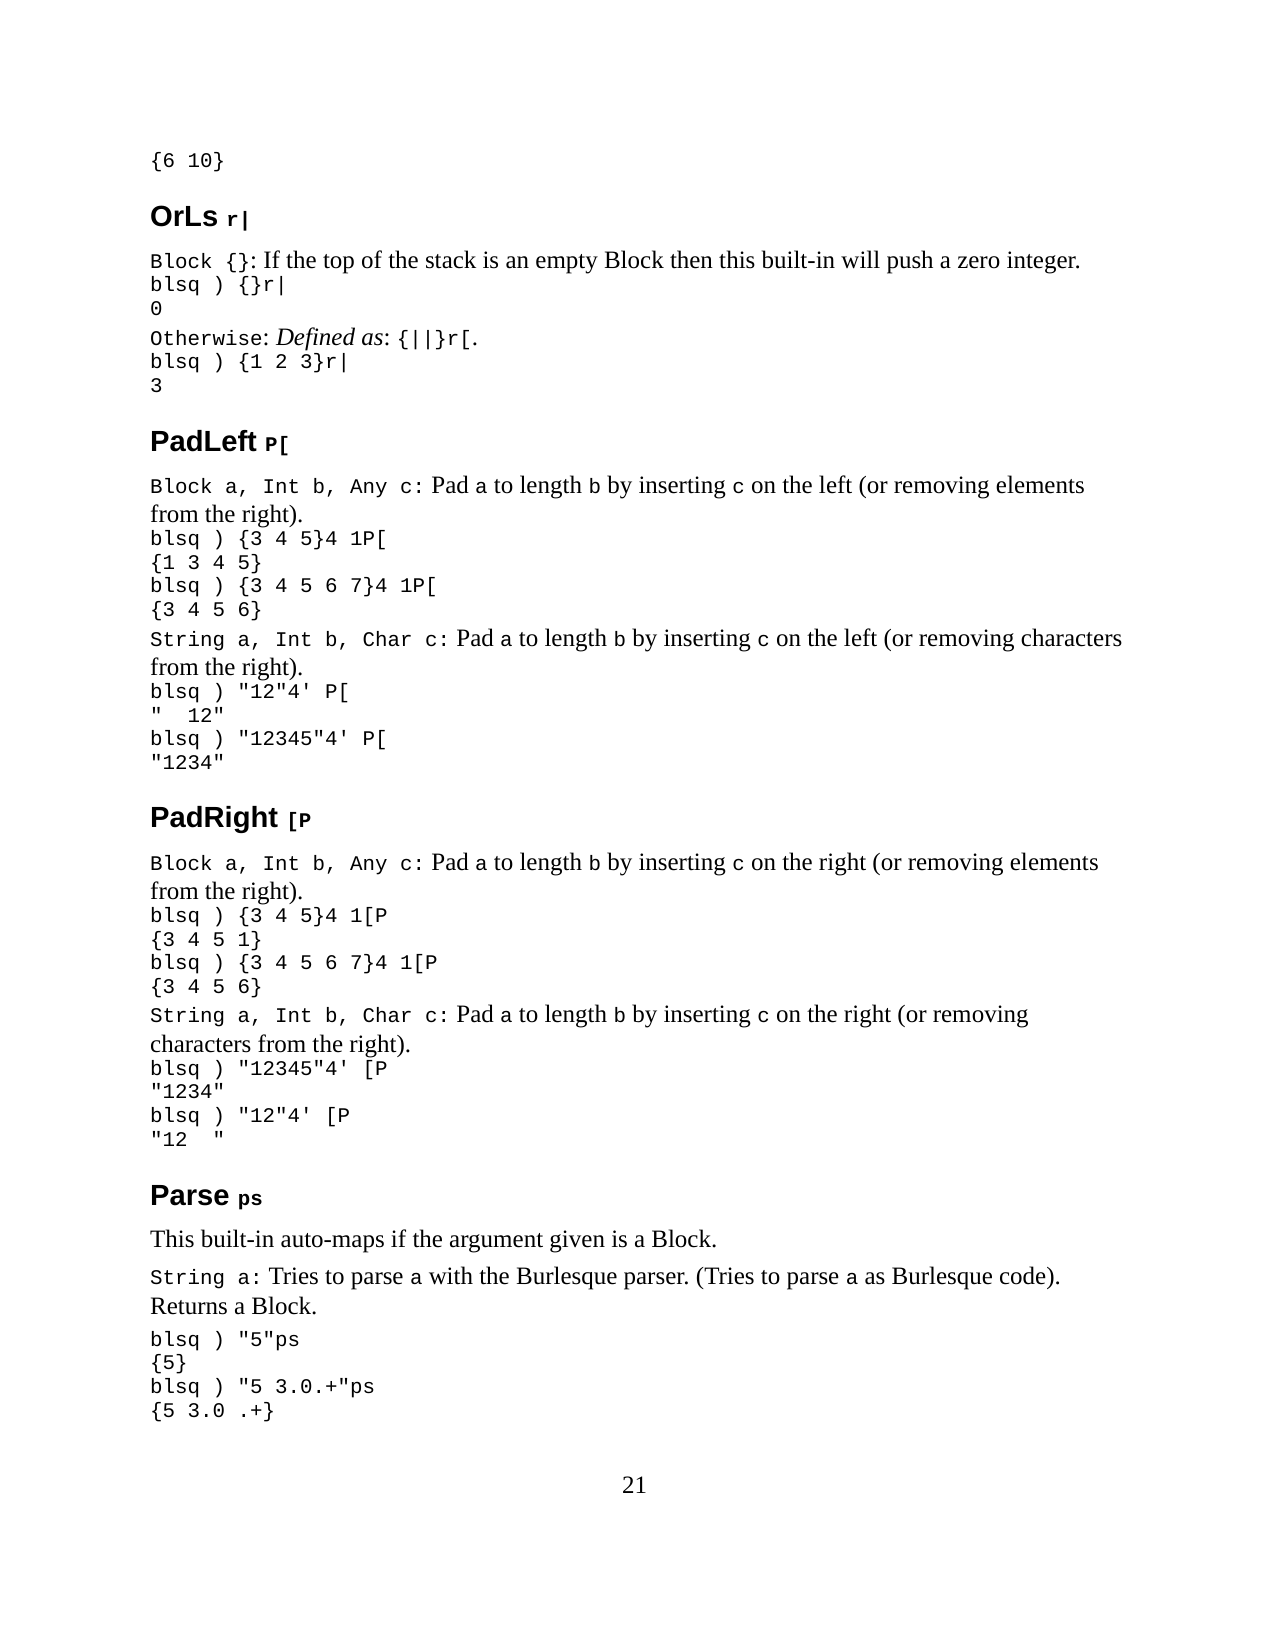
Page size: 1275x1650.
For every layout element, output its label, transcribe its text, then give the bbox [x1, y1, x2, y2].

text blsq ) {3 4 5 6 7}4 1[P [150, 952, 1125, 976]
text 3 [150, 375, 1125, 398]
subtitle PadRight [P [150, 801, 1125, 834]
text Block a, Int b, Any c: Pad a to length b by inserting c on the left (or removing elements from the right). [150, 470, 1125, 528]
text blsq ) {3 4 5}4 1P[ [150, 528, 1125, 552]
text {5 3.0 .+} [150, 1399, 1125, 1423]
text blsq ) "12345"4' P[ [150, 728, 1125, 752]
text blsq ) "12"4' [P [150, 1105, 1125, 1129]
text {3 4 5 6} [150, 599, 1125, 623]
text String a: Tries to parse a with the Burlesque parser. (Tries to parse a as Burlesque code). Returns a Block. [150, 1261, 1125, 1320]
text {6 10} [150, 150, 1125, 174]
text blsq ) "5"ps [150, 1329, 1125, 1352]
text String a, Int b, Char c: Pad a to length b by inserting c on the right (or removing characters from the right). [150, 999, 1125, 1058]
text This built-in auto-maps if the argument given is a Block. [150, 1224, 1125, 1252]
text "1234" [150, 752, 1125, 776]
text Otherwise: Defined as: {||}r[. [150, 322, 1125, 351]
subtitle PadLeft P[ [150, 423, 1125, 457]
text blsq ) "12345"4' [P [150, 1058, 1125, 1082]
text String a, Int b, Char c: Pad a to length b by inserting c on the left (or removing characters from the right). [150, 623, 1125, 681]
text Block a, Int b, Any c: Pad a to length b by inserting c on the right (or removing elements from the right). [150, 847, 1125, 905]
text "12 " [150, 1129, 1125, 1152]
text Block {}: If the top of the stack is an empty Block then this built-in will push a zero integer. [150, 245, 1125, 274]
text 0 [150, 298, 1125, 322]
text blsq ) {3 4 5}4 1[P [150, 905, 1125, 929]
text {3 4 5 1} [150, 929, 1125, 952]
text {1 3 4 5} [150, 552, 1125, 575]
text blsq ) "12"4' P[ [150, 681, 1125, 704]
text "1234" [150, 1082, 1125, 1105]
text blsq ) "5 3.0.+"ps [150, 1376, 1125, 1399]
subtitle Parse ps [150, 1177, 1125, 1211]
text blsq ) {1 2 3}r| [150, 351, 1125, 375]
text blsq ) {}r| [150, 274, 1125, 298]
text {3 4 5 6} [150, 976, 1125, 999]
text " 12" [150, 704, 1125, 728]
text {5} [150, 1352, 1125, 1376]
subtitle OrLs r| [150, 199, 1125, 232]
text blsq ) {3 4 5 6 7}4 1P[ [150, 575, 1125, 599]
